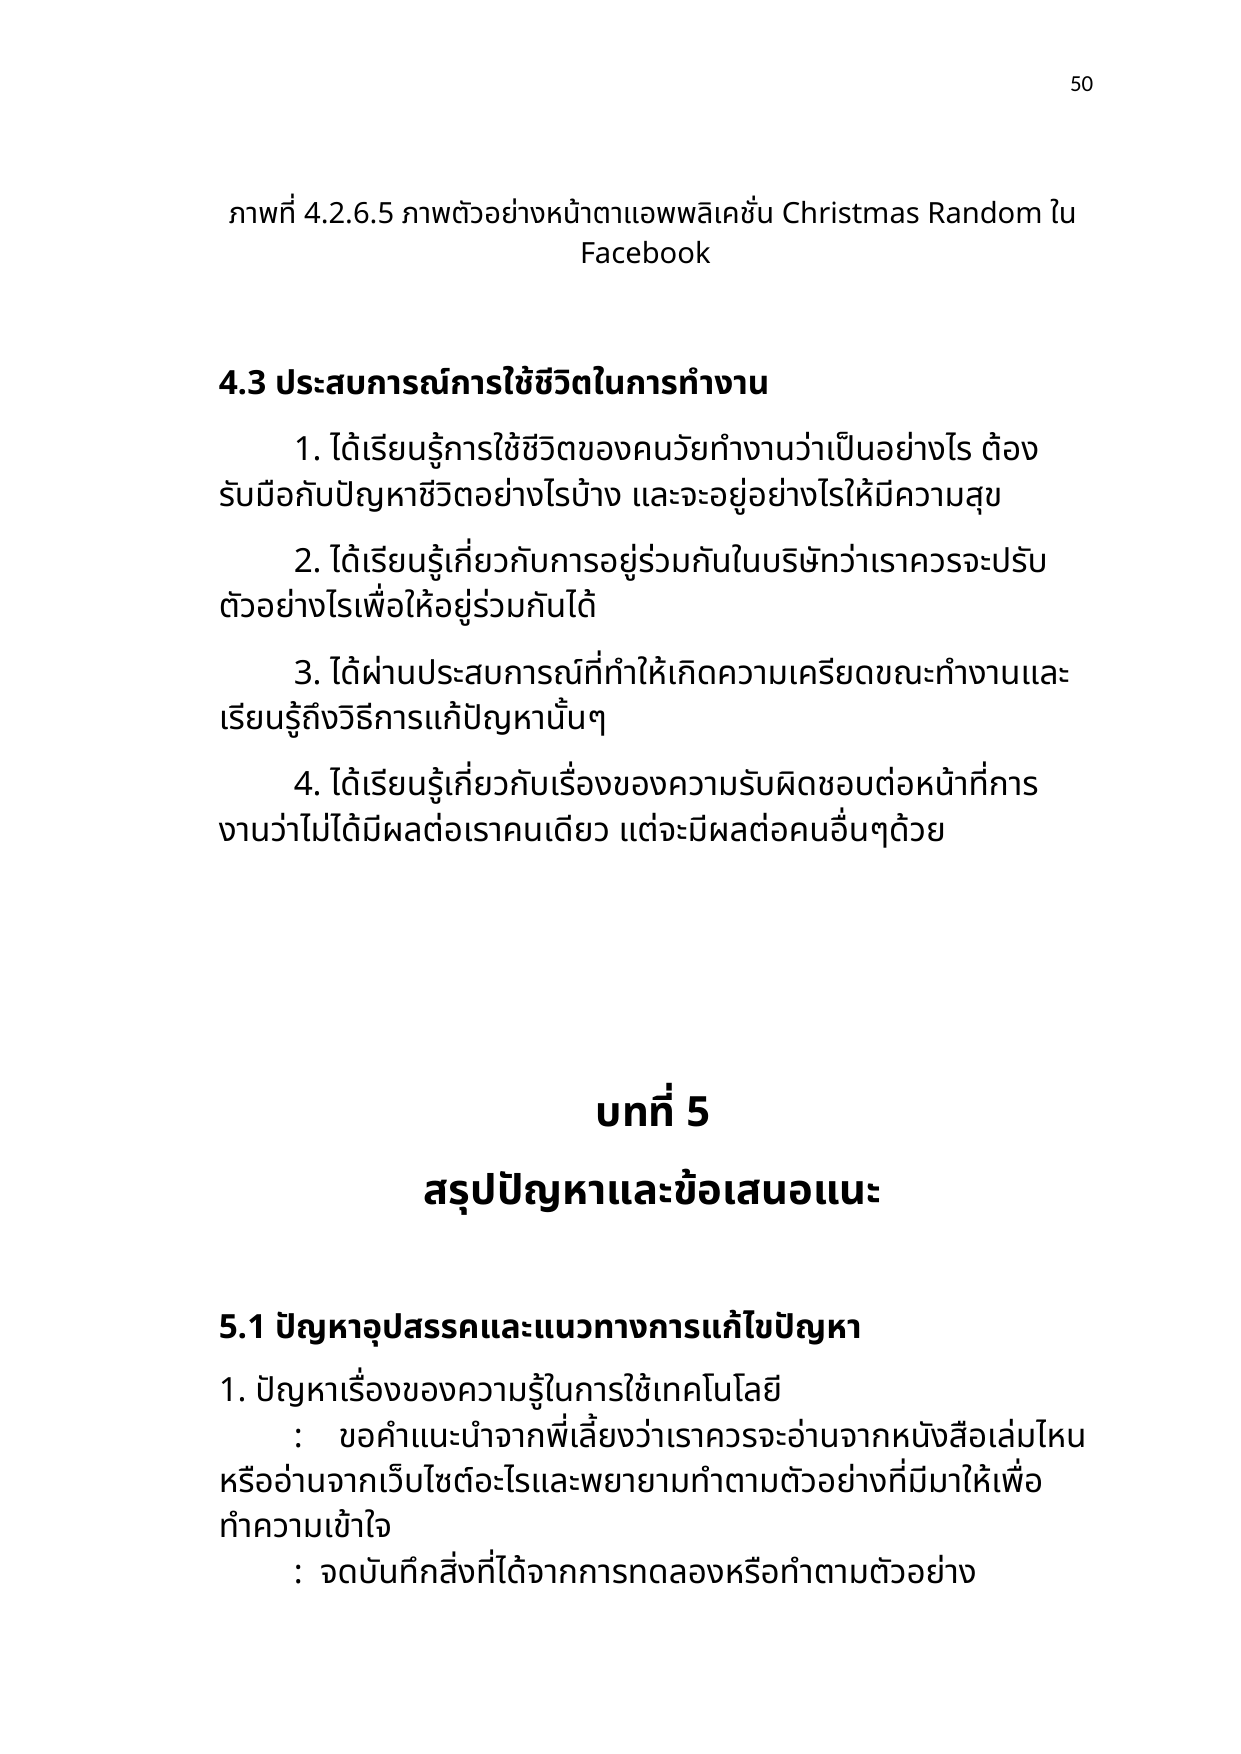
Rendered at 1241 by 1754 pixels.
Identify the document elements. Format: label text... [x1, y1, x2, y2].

text : ขอคำแนะนำจากพี่เลี้ยงว่าเราควรจะอ่านจากหนังสือเล่มไหนหรืออ่านจากเว็บไซต์อะไรและพยายามทำตามตัวอย่างที่มีมาให้เพื่อทำความเข้าใจ [218, 1411, 1087, 1548]
text 1. ได้เรียนรู้การใช้ชีวิตของคนวัยทำงานว่าเป็นอย่างไร ต้องรับมือกับปัญหาชีวิตอย่างไรบ้าง และจะอยู่อย่างไรให้มีความสุข [218, 425, 1087, 516]
text 3. ได้ผ่านประสบการณ์ที่ทำให้เกิดความเครียดขณะทำงานและเรียนรู้ถึงวิธีการแก้ปัญหานั้นๆ [218, 648, 1087, 739]
text 2. ได้เรียนรู้เกี่ยวกับการอยู่ร่วมกันในบริษัทว่าเราควรจะปรับตัวอย่างไรเพื่อให้อยู่ร่วมกันได้ [218, 537, 1087, 628]
text : จดบันทึกสิ่งที่ได้จากการทดลองหรือทำตามตัวอย่าง [218, 1548, 1087, 1593]
subtitle 5.1 ปัญหาอุปสรรคและแนวทางการแก้ไขปัญหา [218, 1303, 1087, 1349]
text 4.3 ประสบการณ์การใช้ชีวิตในการทำงาน [218, 359, 1087, 404]
text สรุปปัญหาและข้อเสนอแนะ [218, 1159, 1087, 1216]
text ภาพที่ 4.2.6.5 ภาพตัวอย่างหน้าตาแอพพลิเคชั่น Christmas Random ใน Facebook [218, 192, 1087, 272]
text บทที่ 5 [218, 1082, 1087, 1139]
text 4. ได้เรียนรู้เกี่ยวกับเรื่องของความรับผิดชอบต่อหน้าที่การงานว่าไม่ได้มีผลต่อเราคนเดียว แต่จะมีผลต่อคนอื่นๆด้วย [218, 760, 1087, 851]
text 1. ปัญหาเรื่องของความรู้ในการใช้เทคโนโลยี [218, 1366, 1087, 1411]
